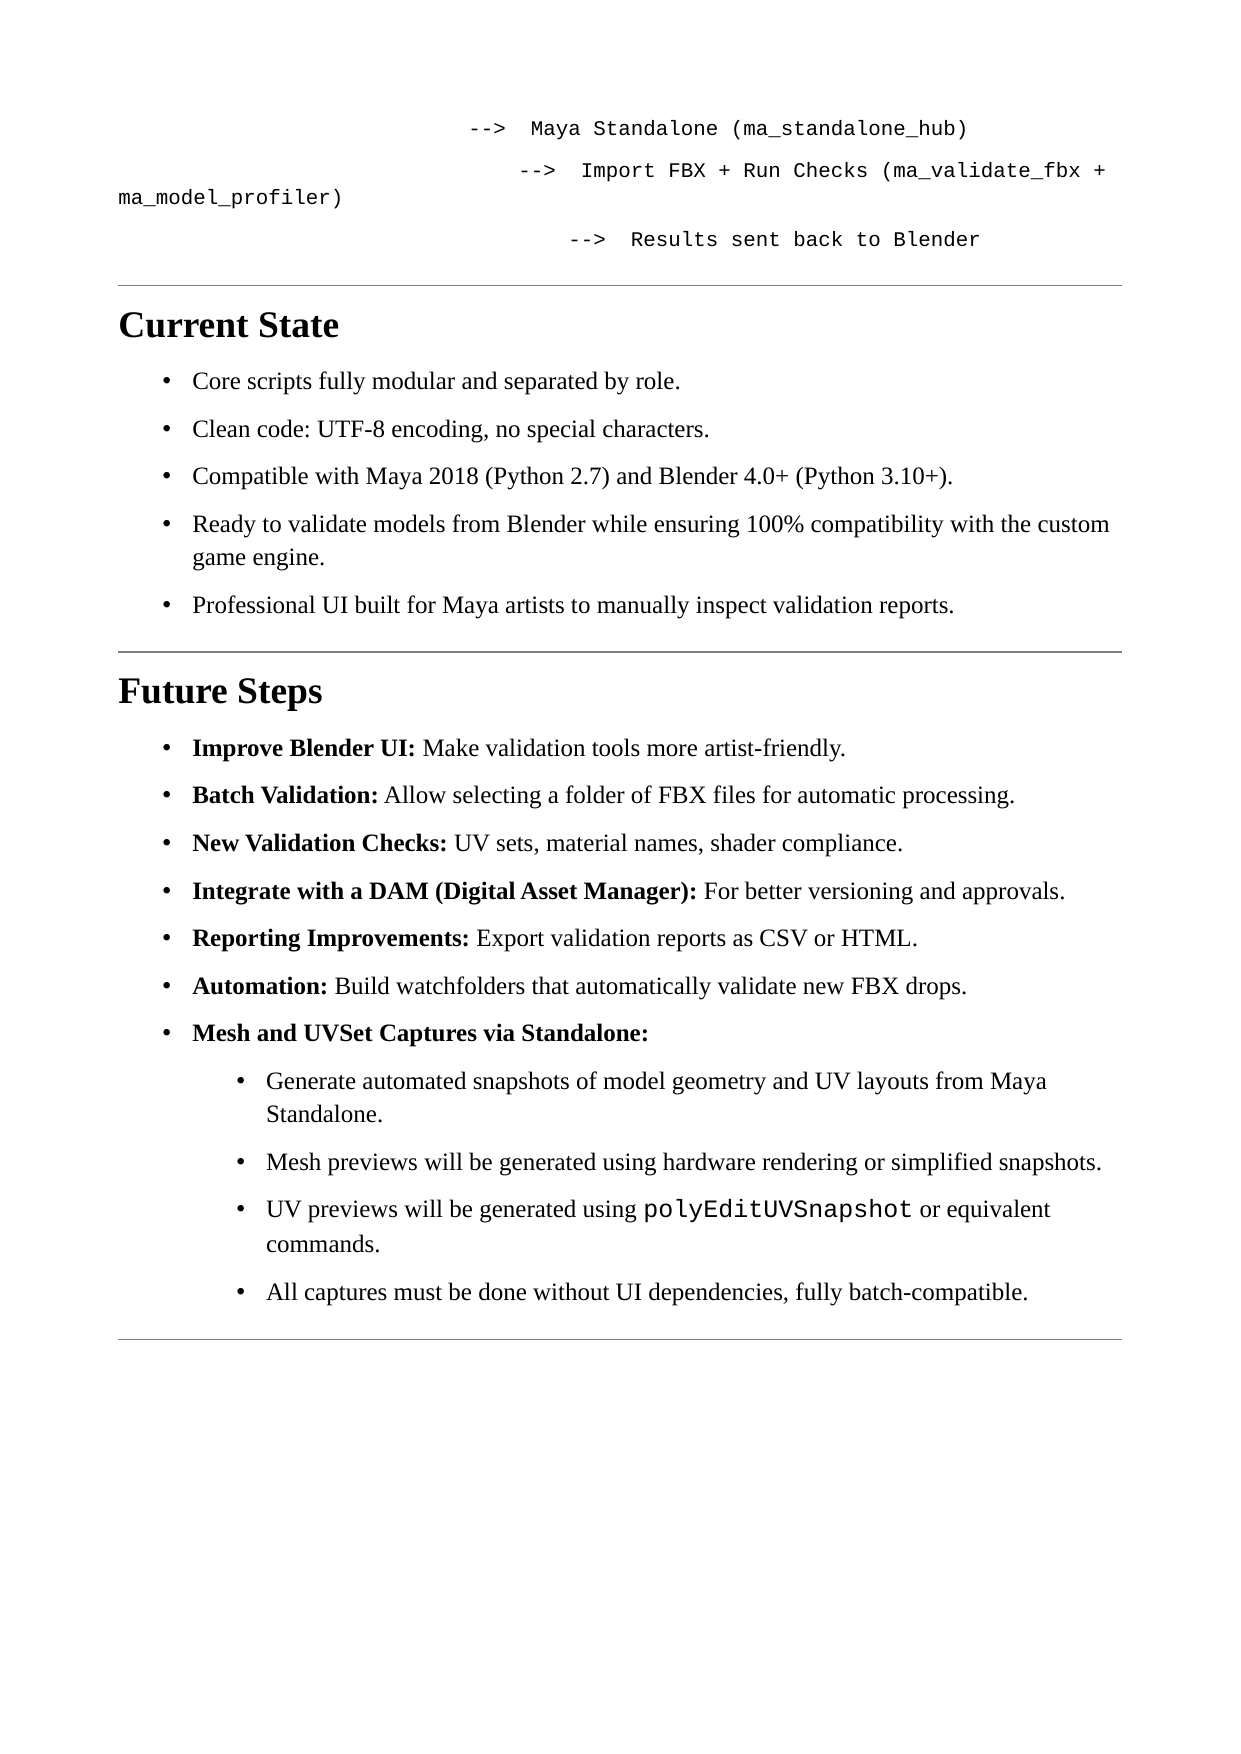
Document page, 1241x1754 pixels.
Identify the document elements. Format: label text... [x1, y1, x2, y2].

list Batch Validation: Allow selecting a folder of FBX files for automatic processing. [162, 781, 1122, 809]
list Compatible with Maya 2018 (Python 2.7) and Blender 4.0+ (Python 3.10+). [162, 461, 1122, 490]
list UV previews will be generated using polyEditUVSnapshot or equivalent commands. [236, 1194, 1122, 1258]
subtitle Current State [118, 302, 1122, 345]
list New Validation Checks: UV sets, material names, shader compliance. [162, 828, 1122, 857]
list Improve Blender UI: Make validation tools more artist-friendly. [162, 733, 1122, 762]
list Integrate with a DAM (Digital Asset Manager): For better versioning and approvals. [162, 876, 1122, 904]
text --> Import FBX + Run Checks (ma_validate_fbx + ma_model_profiler) [118, 160, 1122, 211]
list All captures must be done without UI dependencies, fully batch-compatible. [236, 1277, 1122, 1306]
list Core scripts fully modular and separated by role. [162, 366, 1122, 395]
subtitle Future Steps [118, 669, 1122, 712]
list Clean code: UTF-8 encoding, no special characters. [162, 414, 1122, 443]
list Reporting Improvements: Export validation reports as CSV or HTML. [162, 923, 1122, 952]
list Mesh and UVSet Captures via Standalone: [162, 1018, 1122, 1047]
list Professional UI built for Maya artists to manually inspect validation reports. [162, 590, 1122, 618]
list Ready to validate models from Blender while ensuring 100% compatibility with the custom game engine. [162, 509, 1122, 571]
list Generate automated snapshots of model geometry and UV layouts from Maya Standalone. [236, 1066, 1122, 1128]
list Automation: Build watchfolders that automatically validate new FBX drops. [162, 971, 1122, 1000]
text --> Maya Standalone (ma_standalone_hub) [118, 118, 1122, 142]
text --> Results sent back to Blender [118, 229, 1122, 252]
list Mesh previews will be generated using hardware rendering or simplified snapshots. [236, 1147, 1122, 1176]
